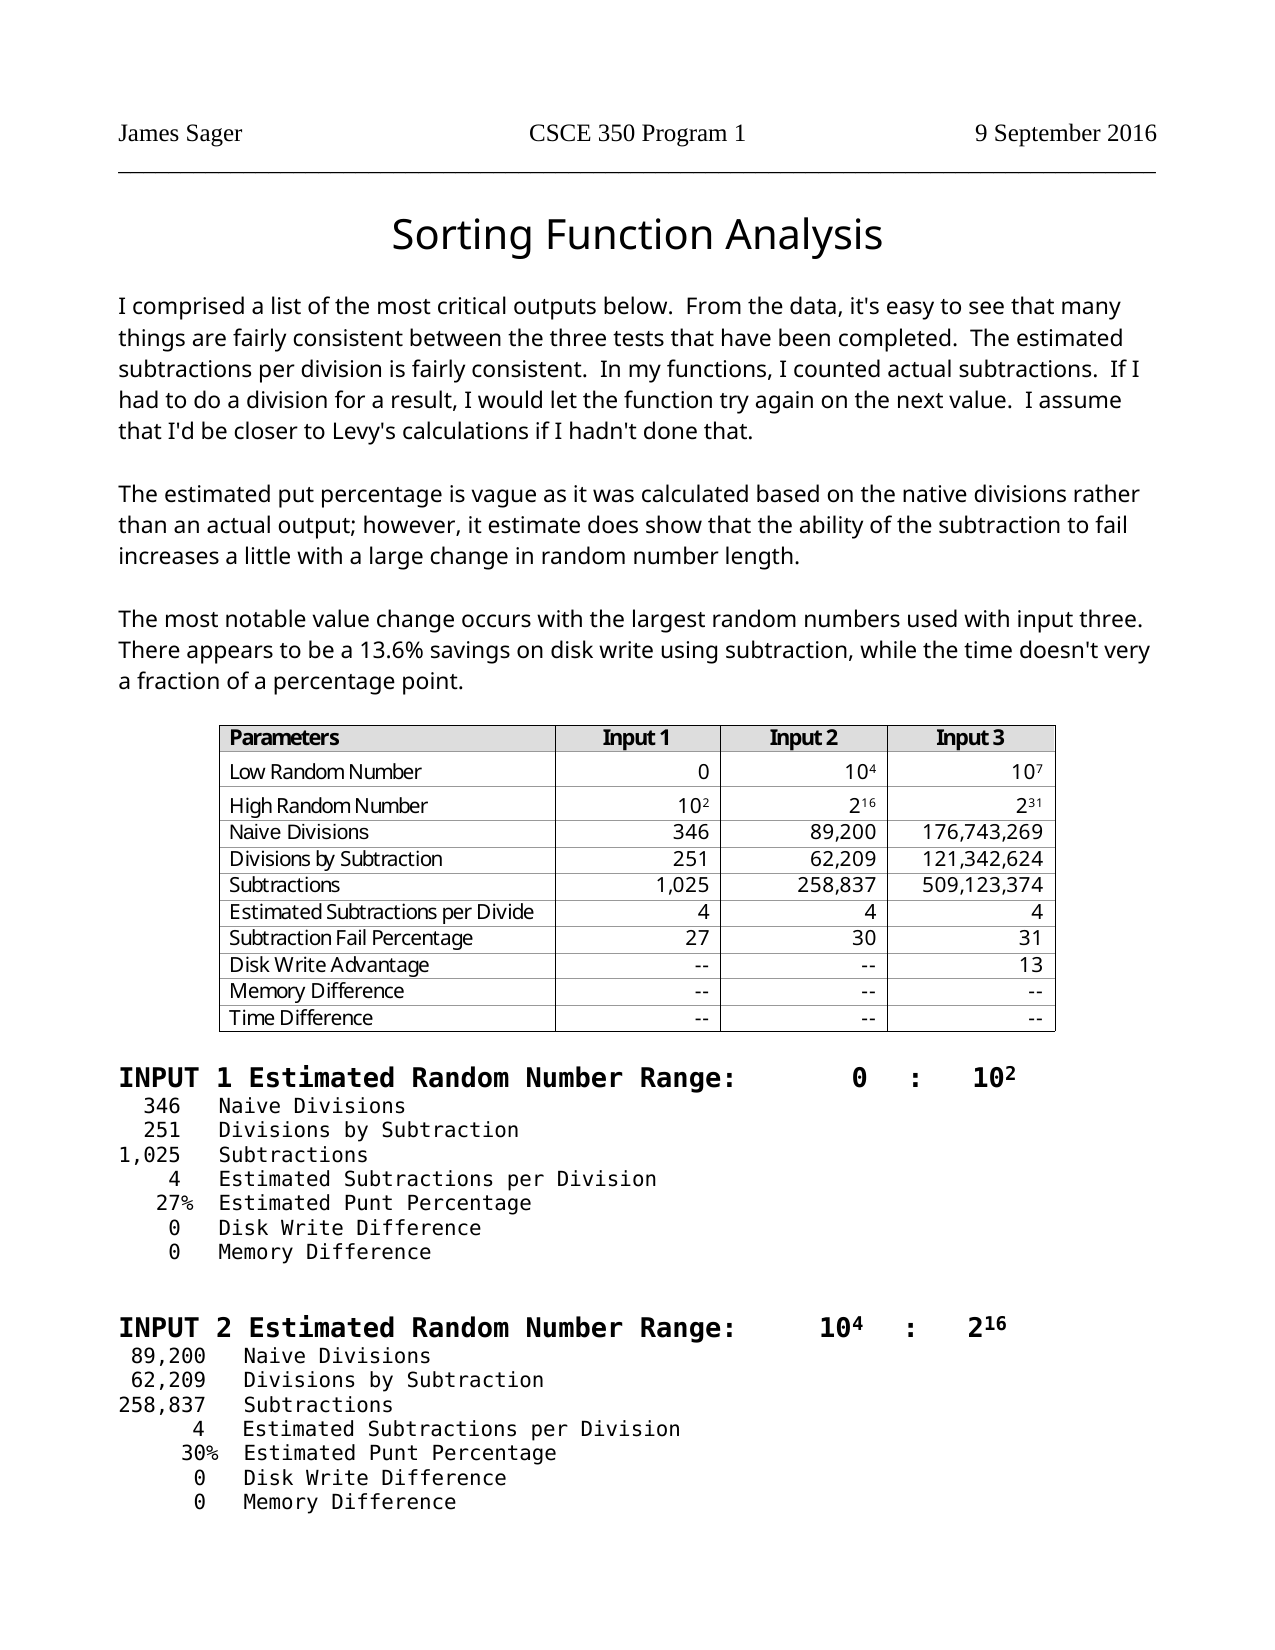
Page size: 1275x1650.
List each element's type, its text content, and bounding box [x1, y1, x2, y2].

text I comprised a list of the most critical outputs below. From the data, it's easy to see that many things are fairly consistent between the three tests that have been completed. The estimated subtractions per division is fairly consistent. In my functions, I counted actual subtractions. If I had to do a division for a result, I would let the function try again on the next value. I assume that I'd be closer to Levy's calculations if I hadn't done that. [118, 290, 1157, 447]
text 4 Estimated Subtractions per Division [118, 1167, 1157, 1191]
text INPUT 1 Estimated Random Number Range: 0 : 102 [118, 1063, 1157, 1094]
text 1,025 Subtractions [118, 1143, 1157, 1167]
text 0 Disk Write Difference [118, 1466, 1157, 1490]
text Sorting Function Analysis [118, 205, 1157, 262]
text 62,209 Divisions by Subtraction [118, 1368, 1157, 1393]
text 0 Disk Write Difference [118, 1216, 1157, 1240]
text 0 Memory Difference [118, 1240, 1157, 1264]
text 346 Naive Divisions [118, 1094, 1157, 1118]
text INPUT 2 Estimated Random Number Range: 104 : 216 [118, 1313, 1157, 1344]
text 258,837 Subtractions [118, 1393, 1157, 1417]
text 89,200 Naive Divisions [118, 1344, 1157, 1368]
text 0 Memory Difference [118, 1490, 1157, 1514]
text The most notable value change occurs with the largest random numbers used with input three. There appears to be a 13.6% savings on disk write using subtraction, while the time doesn't very a fraction of a percentage point. [118, 603, 1157, 697]
text The estimated put percentage is vague as it was calculated based on the native divisions rather than an actual output; however, it estimate does show that the ability of the subtraction to fail increases a little with a large change in random number length. [118, 478, 1157, 572]
text 251 Divisions by Subtraction [118, 1118, 1157, 1143]
text 27% Estimated Punt Percentage [118, 1191, 1157, 1216]
text 4 Estimated Subtractions per Division [118, 1417, 1157, 1441]
text 30% Estimated Punt Percentage [118, 1441, 1157, 1466]
